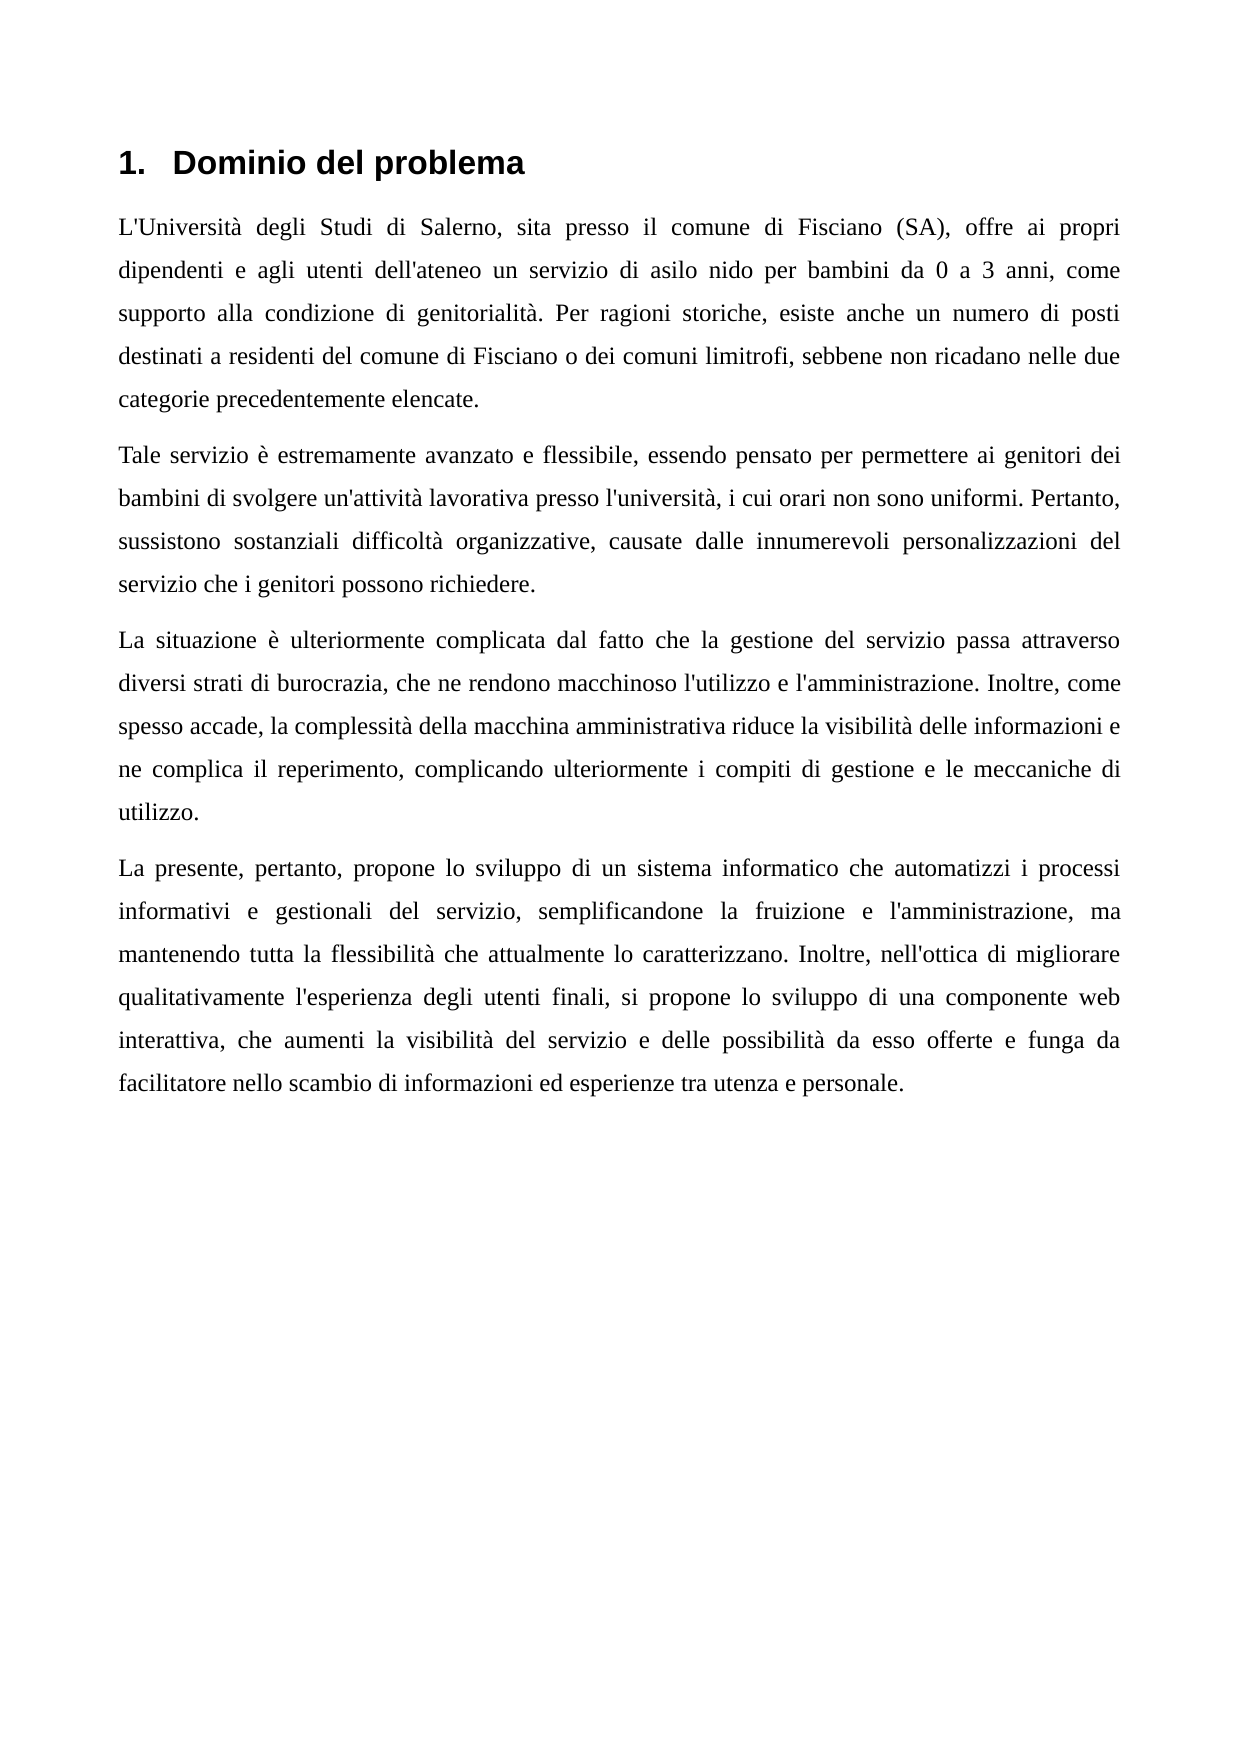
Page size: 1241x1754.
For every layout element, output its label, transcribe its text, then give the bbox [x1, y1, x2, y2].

text L'Università degli Studi di Salerno, sita presso il comune di Fisciano (SA), offre ai propri dipendenti e agli utenti dell'ateneo un servizio di asilo nido per bambini da 0 a 3 anni, come supporto alla condizione di genitorialità. Per ragioni storiche, esiste anche un numero di posti destinati a residenti del comune di Fisciano o dei comuni limitrofi, sebbene non ricadano nelle due categorie precedentemente elencate. [118, 212, 1122, 413]
text La presente, pertanto, propone lo sviluppo di un sistema informatico che automatizzi i processi informativi e gestionali del servizio, semplificandone la fruizione e l'amministrazione, ma mantenendo tutta la flessibilità che attualmente lo caratterizzano. Inoltre, nell'ottica di migliorare qualitativamente l'esperienza degli utenti finali, si propone lo sviluppo di una componente web interattiva, che aumenti la visibilità del servizio e delle possibilità da esso offerte e funga da facilitatore nello scambio di informazioni ed esperienze tra utenza e personale. [118, 853, 1122, 1097]
subtitle Dominio del problema [118, 143, 1122, 182]
text La situazione è ulteriormente complicata dal fatto che la gestione del servizio passa attraverso diversi strati di burocrazia, che ne rendono macchinoso l'utilizzo e l'amministrazione. Inoltre, come spesso accade, la complessità della macchina amministrativa riduce la visibilità delle informazioni e ne complica il reperimento, complicando ulteriormente i compiti di gestione e le meccaniche di utilizzo. [118, 625, 1122, 826]
text Tale servizio è estremamente avanzato e flessibile, essendo pensato per permettere ai genitori dei bambini di svolgere un'attività lavorativa presso l'università, i cui orari non sono uniformi. Pertanto, sussistono sostanziali difficoltà organizzative, causate dalle innumerevoli personalizzazioni del servizio che i genitori possono richiedere. [118, 440, 1122, 598]
